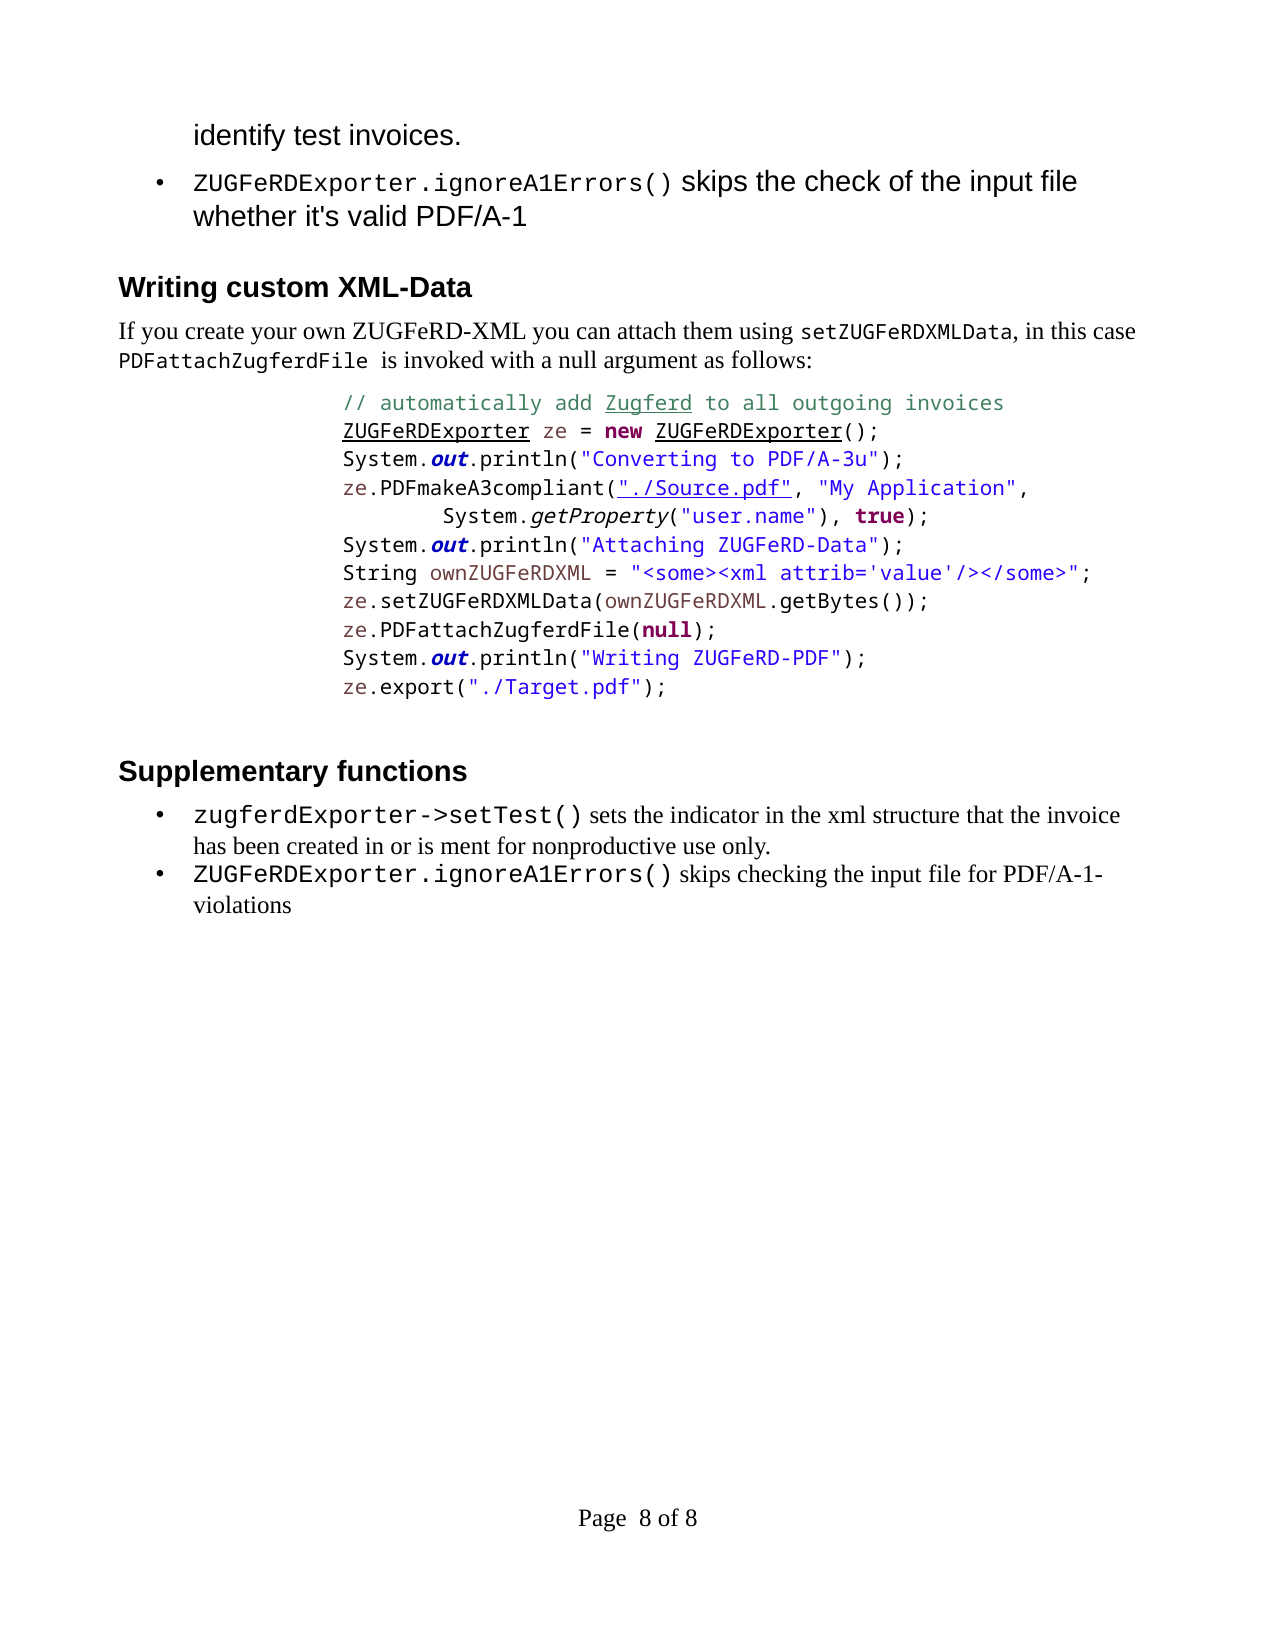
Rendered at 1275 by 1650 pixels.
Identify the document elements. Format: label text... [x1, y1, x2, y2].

text ze.setZUGFeRDXMLData(ownZUGFeRDXML.getBytes()); [118, 587, 1157, 615]
list ZUGFeRDExporter.ignoreA1Errors() skips the check of the input file whether it's valid PDF/A-1 [156, 164, 1157, 233]
text // automatically add Zugferd to all outgoing invoices [118, 388, 1157, 416]
text System.out.println("Attaching ZUGFeRD-Data"); [118, 530, 1157, 558]
text String ownZUGFeRDXML = "<some><xml attrib='value'/></some>"; [118, 558, 1157, 587]
text System.getProperty("user.name"), true); [118, 501, 1157, 530]
text If you create your own ZUGFeRD-XML you can attach them using setZUGFeRDXMLData, in this case PDFattachZugferdFile is invoked with a null argument as follows: [118, 316, 1157, 375]
text System.out.println("Writing ZUGFeRD-PDF"); [118, 643, 1157, 672]
subtitle Writing custom XML-Data [118, 270, 1157, 304]
list ZUGFeRDExporter.ignoreA1Errors() skips checking the input file for PDF/A-1-violations [156, 859, 1157, 919]
text ze.PDFattachZugferdFile(null); [118, 615, 1157, 643]
text System.out.println("Converting to PDF/A-3u"); [118, 444, 1157, 473]
list identify test invoices. [156, 118, 1157, 152]
text ze.export("./Target.pdf"); [118, 672, 1157, 700]
text ZUGFeRDExporter ze = new ZUGFeRDExporter(); [118, 416, 1157, 444]
list zugferdExporter->setTest() sets the indicator in the xml structure that the invoice has been created in or is ment for nonproductive use only. [156, 800, 1157, 859]
subtitle Supplementary functions [118, 754, 1157, 787]
text ze.PDFmakeA3compliant("./Source.pdf", "My Application", [118, 473, 1157, 501]
